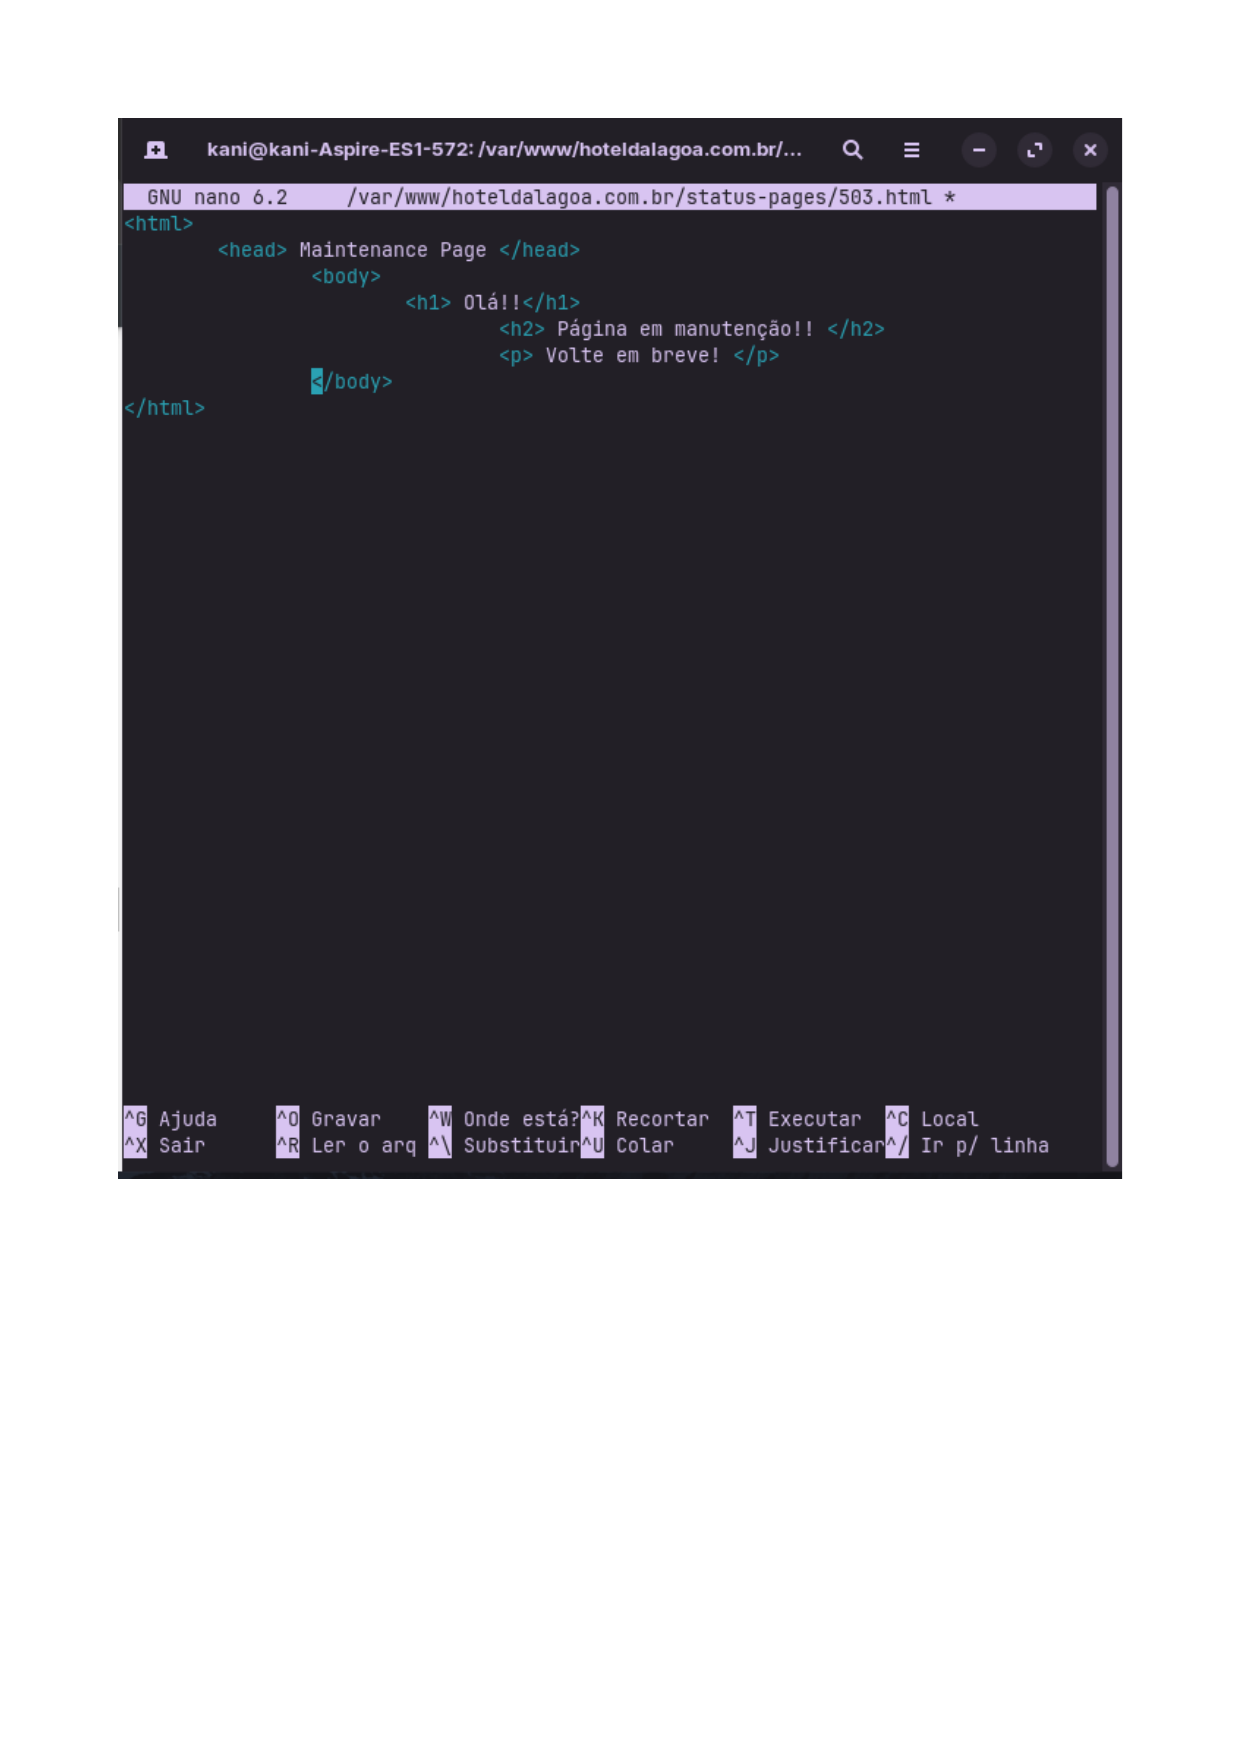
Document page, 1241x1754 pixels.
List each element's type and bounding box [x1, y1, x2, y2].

picture [118, 118, 1123, 1179]
